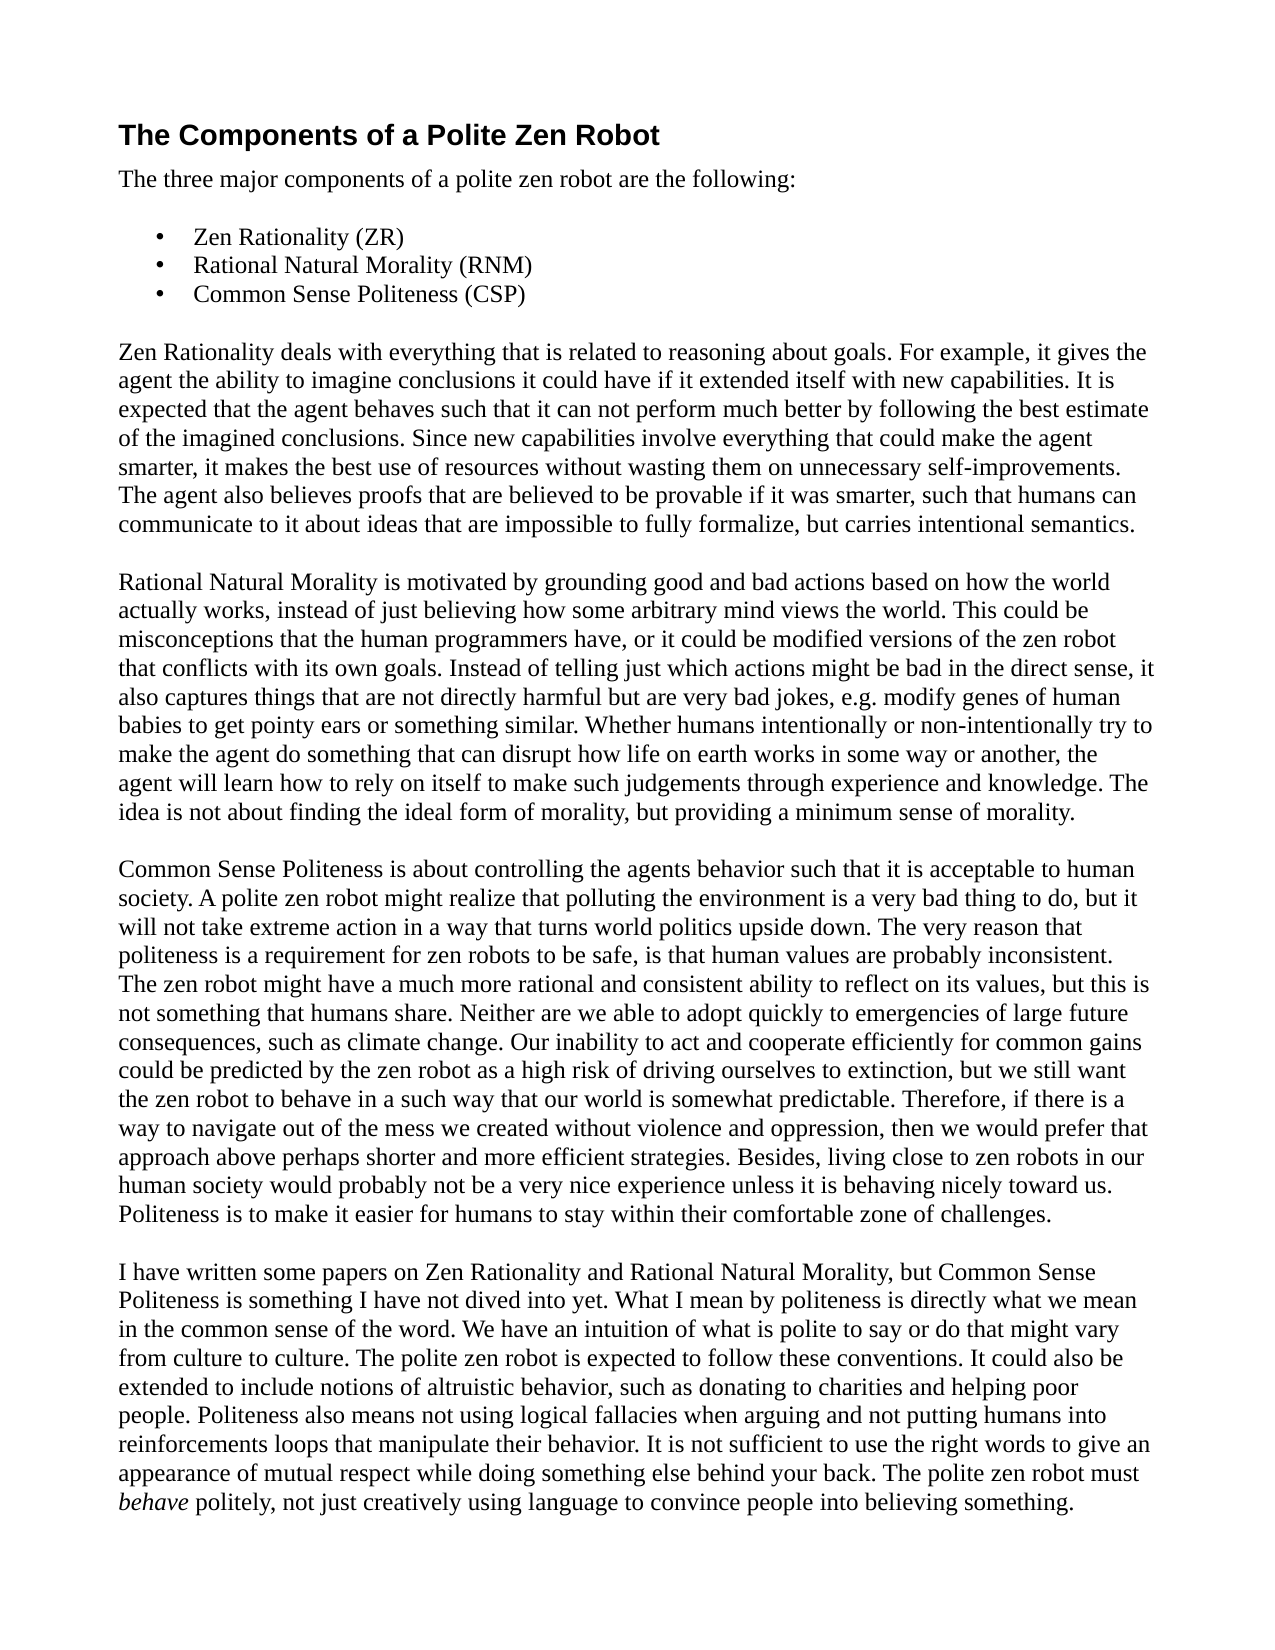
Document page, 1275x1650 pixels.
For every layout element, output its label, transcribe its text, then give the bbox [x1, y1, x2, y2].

text Zen Rationality deals with everything that is related to reasoning about goals. For example, it gives the agent the ability to imagine conclusions it could have if it extended itself with new capabilities. It is expected that the agent behaves such that it can not perform much better by following the best estimate of the imagined conclusions. Since new capabilities involve everything that could make the agent smarter, it makes the best use of resources without wasting them on unnecessary self-improvements. The agent also believes proofs that are believed to be provable if it was smarter, such that humans can communicate to it about ideas that are impossible to fully formalize, but carries intentional semantics. [118, 337, 1157, 538]
text The three major components of a polite zen robot are the following: [118, 164, 1157, 193]
text Rational Natural Morality is motivated by grounding good and bad actions based on how the world actually works, instead of just believing how some arbitrary mind views the world. This could be misconceptions that the human programmers have, or it could be modified versions of the zen robot that conflicts with its own goals. Instead of telling just which actions might be bad in the direct sense, it also captures things that are not directly harmful but are very bad jokes, e.g. modify genes of human babies to get pointy ears or something similar. Whether humans intentionally or non-intentionally try to make the agent do something that can disrupt how life on earth works in some way or another, the agent will learn how to rely on itself to make such judgements through experience and knowledge. The idea is not about finding the ideal form of morality, but providing a minimum sense of morality. [118, 567, 1157, 826]
subtitle The Components of a Polite Zen Robot [118, 118, 1157, 152]
text I have written some papers on Zen Rationality and Rational Natural Morality, but Common Sense Politeness is something I have not dived into yet. What I mean by politeness is directly what we mean in the common sense of the word. We have an intuition of what is polite to say or do that might vary from culture to culture. The polite zen robot is expected to follow these conventions. It could also be extended to include notions of altruistic behavior, such as donating to charities and helping poor people. Politeness also means not using logical fallacies when arguing and not putting humans into reinforcements loops that manipulate their behavior. It is not sufficient to use the right words to give an appearance of mutual respect while doing something else behind your back. The polite zen robot must behave politely, not just creatively using language to convince people into believing something. [118, 1257, 1157, 1516]
list Common Sense Politeness (CSP) [156, 279, 1157, 308]
list Zen Rationality (ZR) [156, 222, 1157, 251]
text Common Sense Politeness is about controlling the agents behavior such that it is acceptable to human society. A polite zen robot might realize that polluting the environment is a very bad thing to do, but it will not take extreme action in a way that turns world politics upside down. The very reason that politeness is a requirement for zen robots to be safe, is that human values are probably inconsistent. The zen robot might have a much more rational and consistent ability to reflect on its values, but this is not something that humans share. Neither are we able to adopt quickly to emergencies of large future consequences, such as climate change. Our inability to act and cooperate efficiently for common gains could be predicted by the zen robot as a high risk of driving ourselves to extinction, but we still want the zen robot to behave in a such way that our world is somewhat predictable. Therefore, if there is a way to navigate out of the mess we created without violence and oppression, then we would prefer that approach above perhaps shorter and more efficient strategies. Besides, living close to zen robots in our human society would probably not be a very nice experience unless it is behaving nicely toward us. Politeness is to make it easier for humans to stay within their comfortable zone of challenges. [118, 854, 1157, 1228]
list Rational Natural Morality (RNM) [156, 251, 1157, 279]
